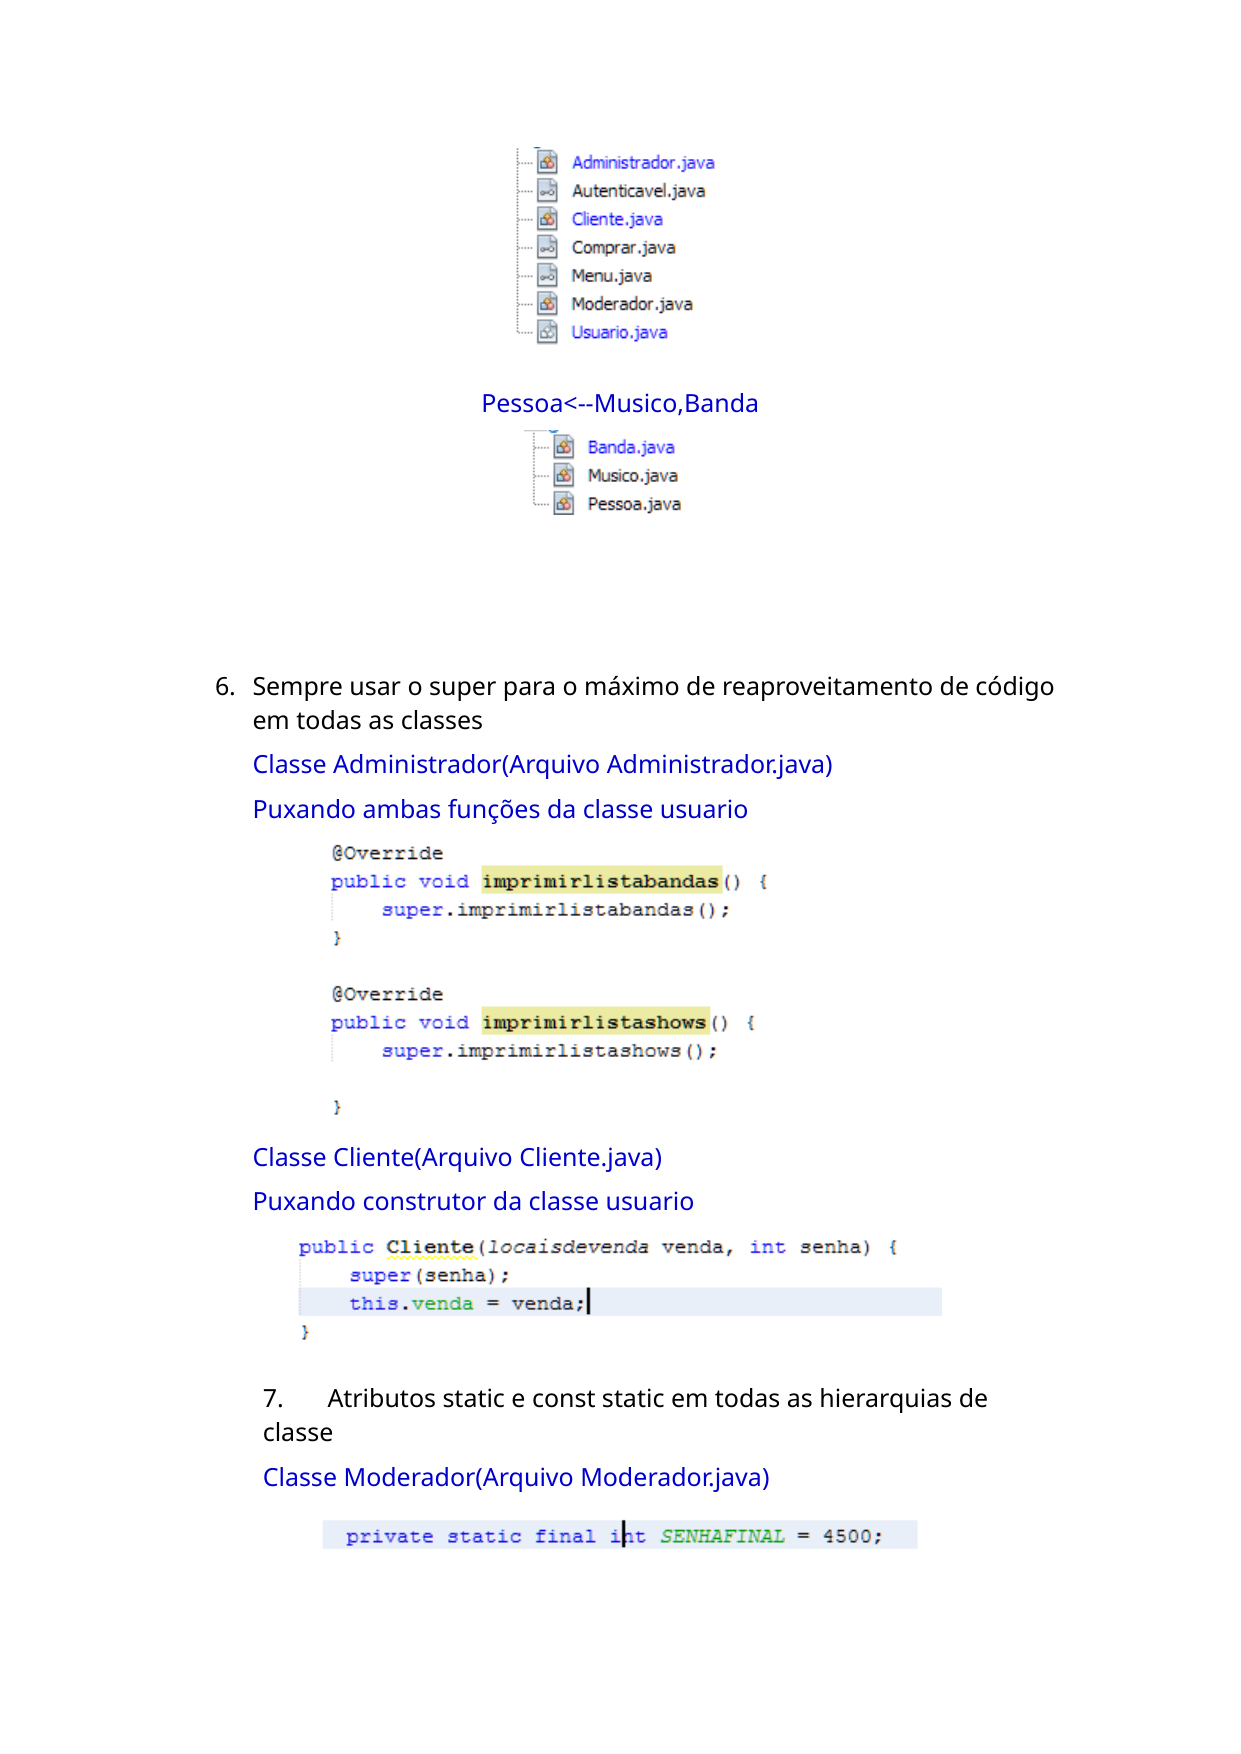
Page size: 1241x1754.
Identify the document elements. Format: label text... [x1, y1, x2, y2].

list Sempre usar o super para o máximo de reaproveitamento de código em todas as classes [215, 669, 1063, 737]
picture [322, 1503, 918, 1573]
list Classe Cliente(Arquivo Cliente.java) [215, 836, 1063, 1173]
picture [298, 1228, 942, 1343]
picture [524, 430, 717, 515]
list Atributos static e const static em todas as hierarquias de classe [263, 1381, 1063, 1449]
picture [506, 147, 735, 348]
list Puxando construtor da classe usuario [215, 1184, 1063, 1218]
picture [305, 836, 935, 1140]
list Classe Moderador(Arquivo Moderador.java) [263, 1459, 1063, 1493]
text Pessoa<--Musico,Banda [177, 386, 1063, 420]
list Puxando ambas funções da classe usuario [215, 792, 1063, 826]
list Classe Administrador(Arquivo Administrador.java) [215, 747, 1063, 781]
